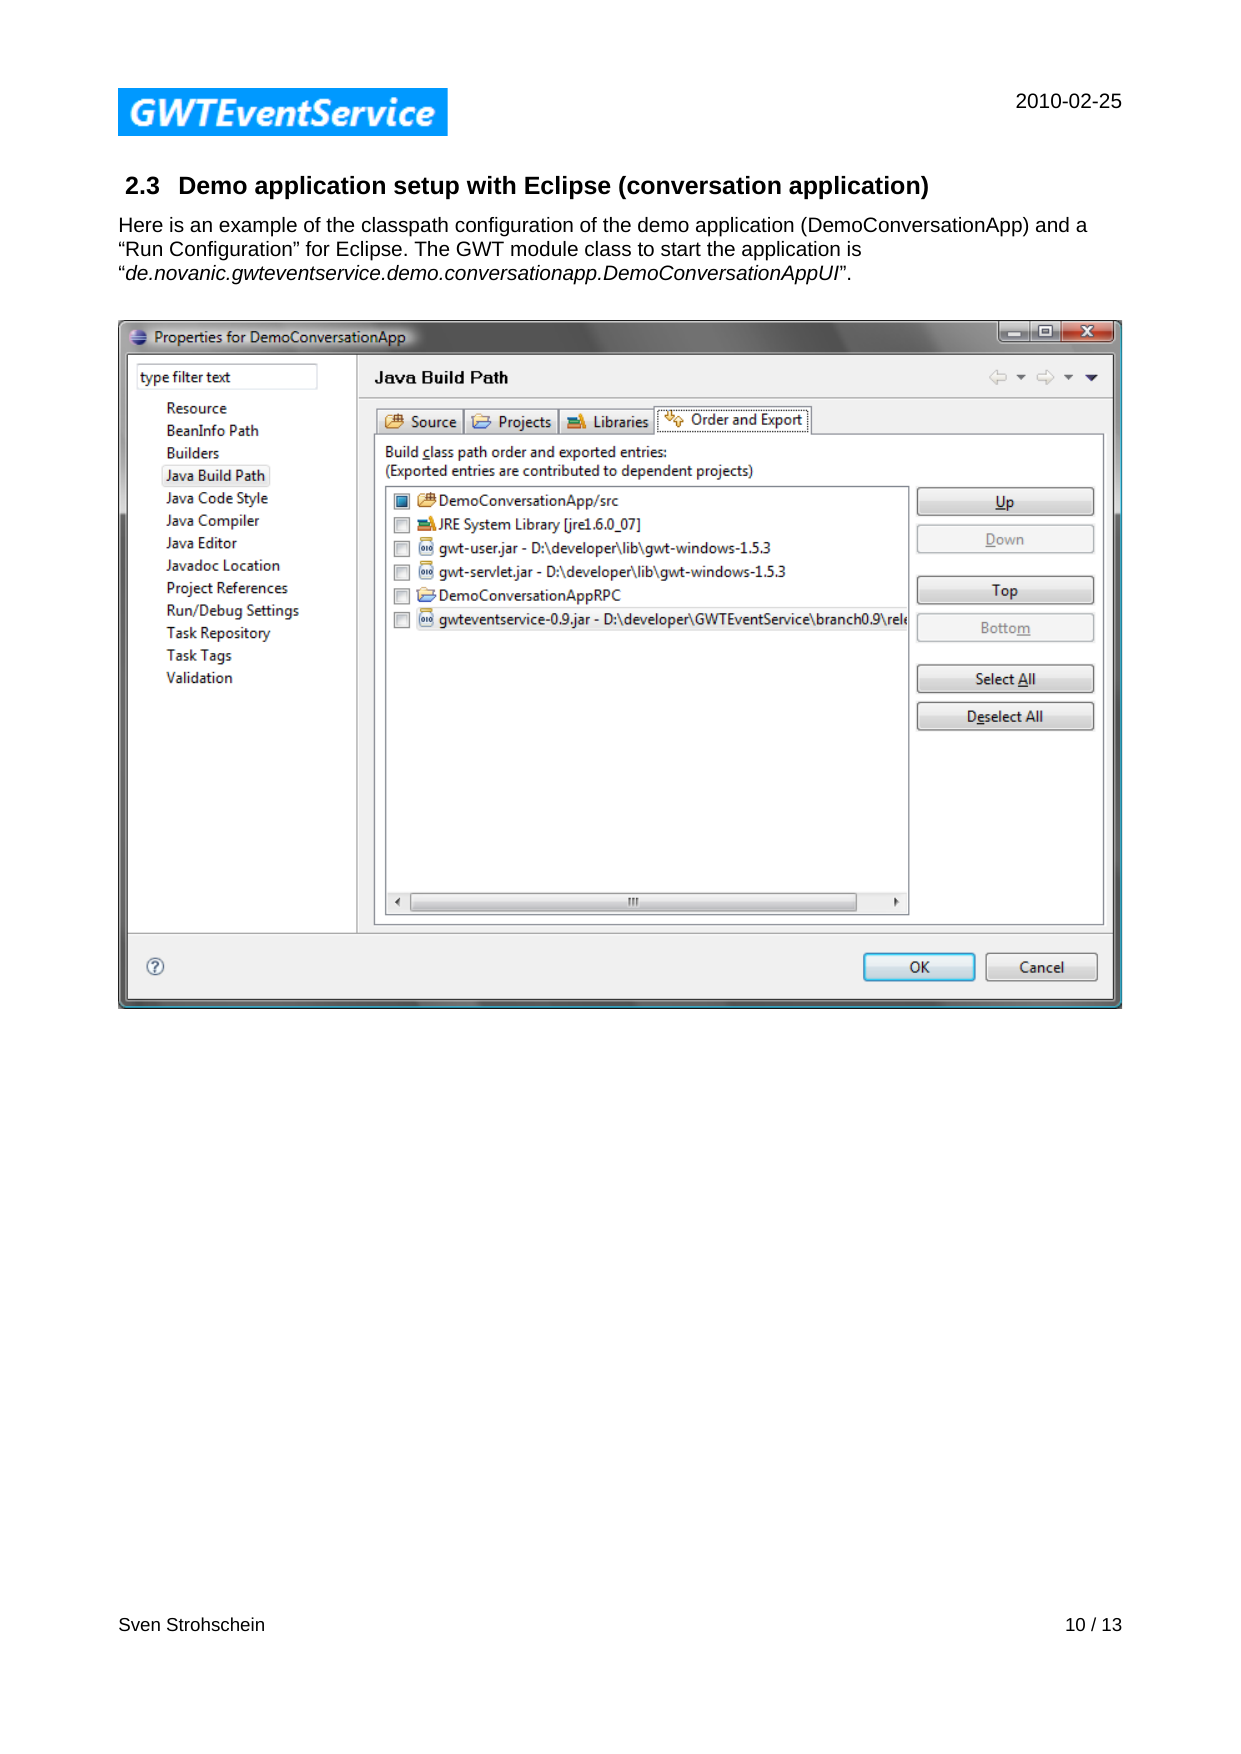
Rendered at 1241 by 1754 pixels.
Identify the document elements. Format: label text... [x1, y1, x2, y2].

subtitle Demo application setup with Eclipse (conversation application) [118, 171, 1122, 200]
picture [118, 88, 448, 136]
text Here is an example of the classpath configuration of the demo application (DemoConversationApp) and a “Run Configuration” for Eclipse. The GWT module class to start the application is “de.novanic.gwteventservice.demo.conversationapp.DemoConversationAppUI”. [118, 212, 1122, 284]
picture [118, 320, 1123, 1009]
